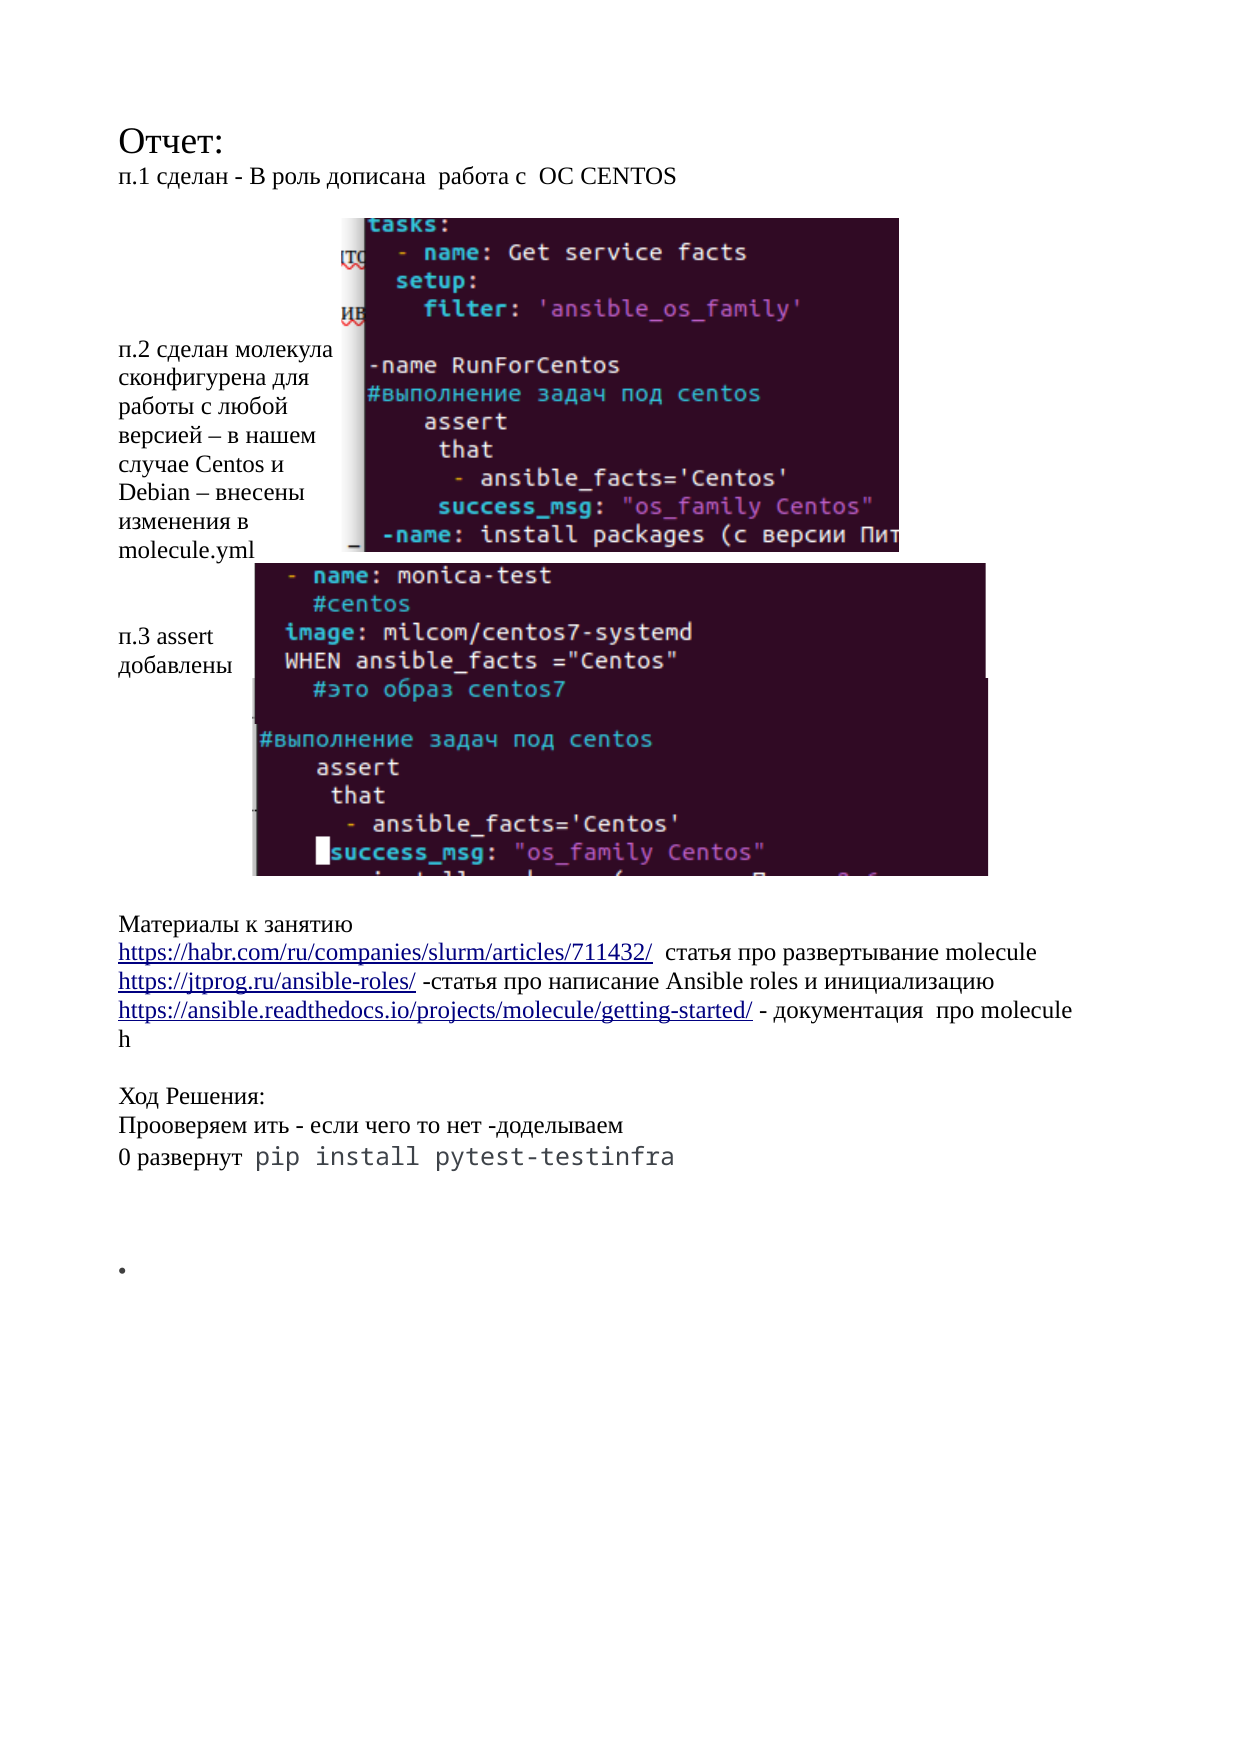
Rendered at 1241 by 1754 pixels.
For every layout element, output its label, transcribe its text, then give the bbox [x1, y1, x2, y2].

text https://jtprog.ru/ansible-roles/ -статья про написание Ansible roles и инициализацию [118, 966, 1122, 995]
text Прооверяем ить - если чего то нет -доделываем [118, 1110, 1122, 1139]
text Материалы к занятию [118, 909, 1122, 937]
text https://ansible.readthedocs.io/projects/molecule/getting-started/ - документация про molecule [118, 995, 1122, 1024]
text Ход Решения: [118, 1081, 1122, 1110]
text Отчет: [118, 118, 1122, 161]
picture [252, 563, 989, 876]
text п.3 assert добавлены [118, 621, 254, 679]
picture [341, 218, 899, 552]
text https://habr.com/ru/companies/slurm/articles/711432/ статья про развертывание molecule [118, 937, 1122, 966]
text h [118, 1024, 1122, 1052]
text 0 развернут pip install pytest-testinfra [118, 1139, 1122, 1173]
text [986, 621, 1122, 679]
text п.2 сделан молекула сконфигурена для работы с любой версией – в нашем случае Centos и Debian – внесены изменения в molecule.yml [118, 334, 1122, 564]
text п.1 сделан - В роль дописана работа с ОС CENTOS [118, 161, 1122, 190]
